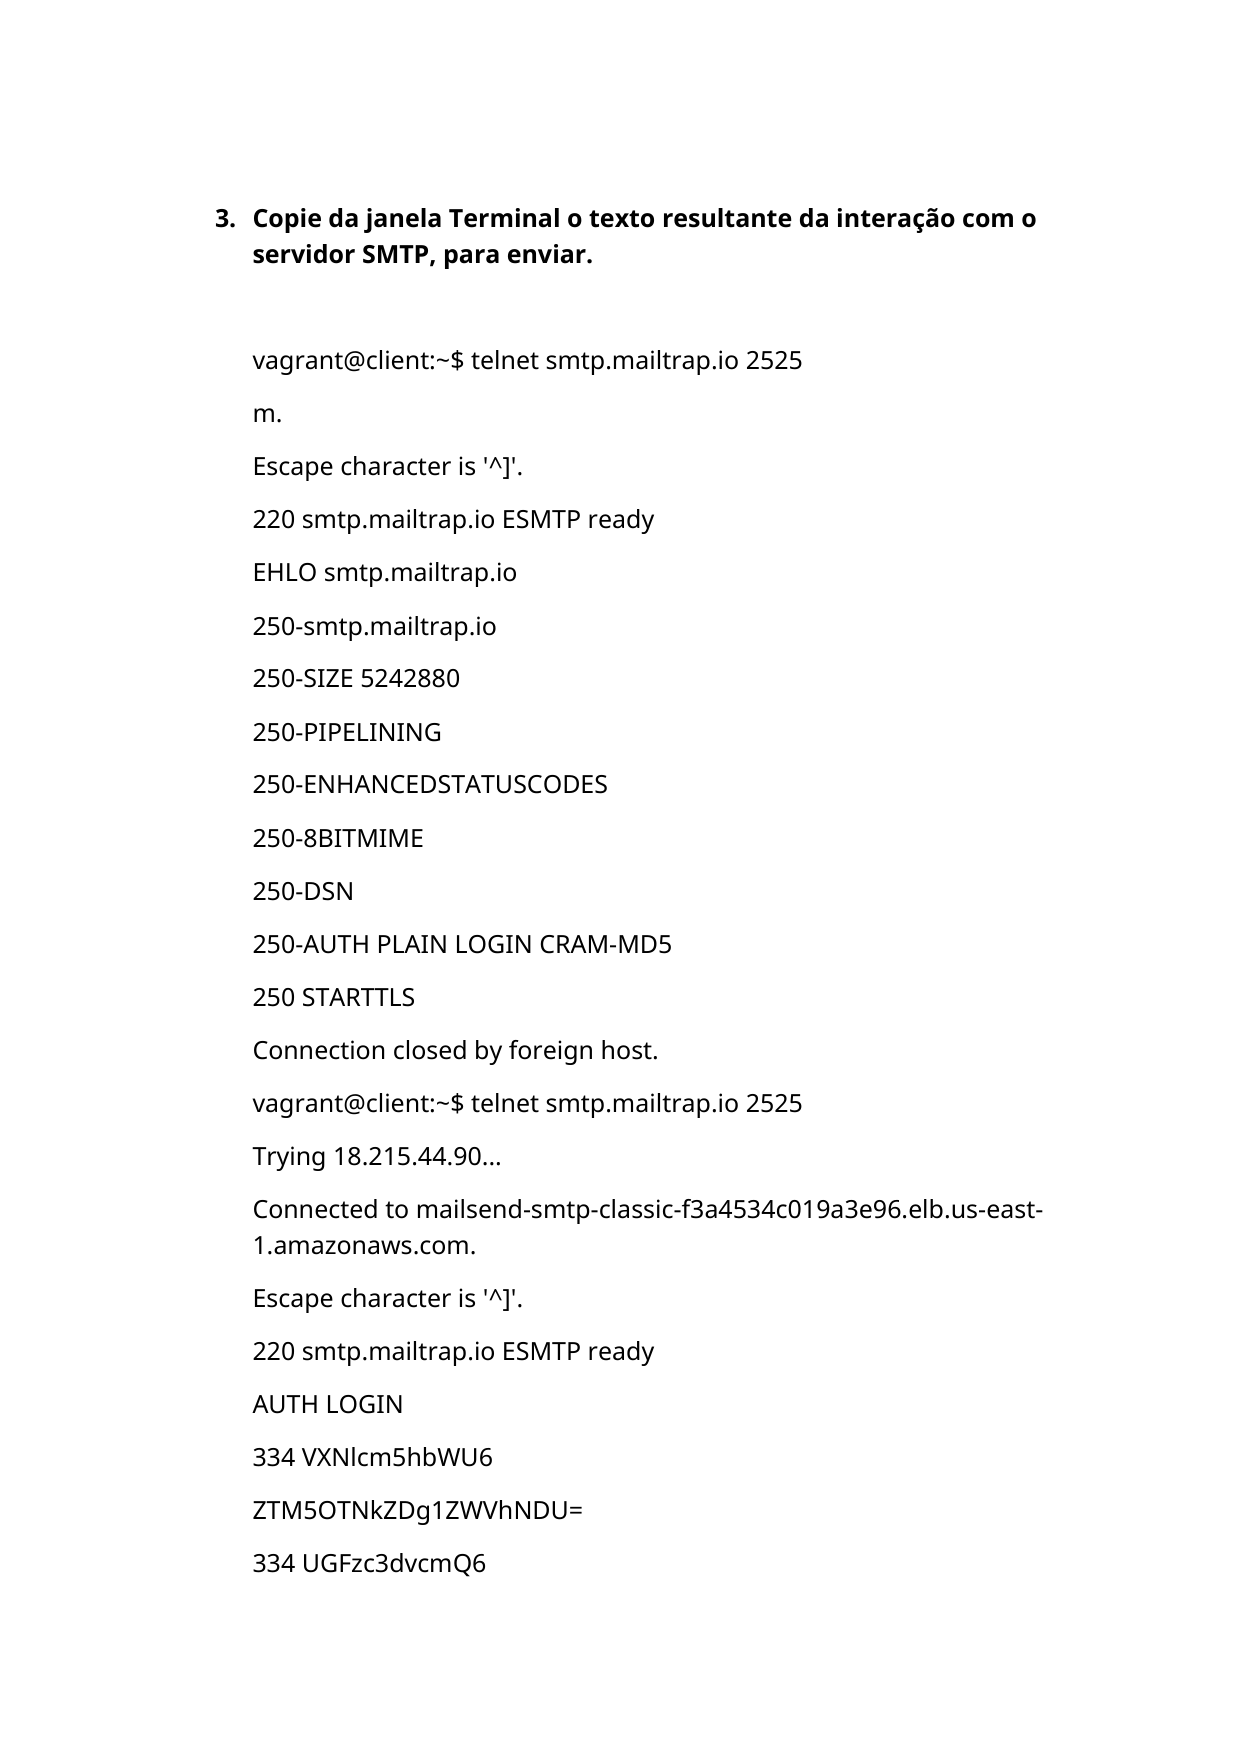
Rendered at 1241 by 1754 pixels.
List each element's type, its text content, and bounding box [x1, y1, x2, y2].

list Copie da janela Terminal o texto resultante da interação com o servidor SMTP, para enviar. [215, 201, 1063, 271]
list EHLO smtp.mailtrap.io [252, 555, 1063, 589]
list 250-smtp.mailtrap.io [252, 608, 1063, 642]
list vagrant@client:~$ telnet smtp.mailtrap.io 2525 [252, 343, 1063, 377]
list Trying 18.215.44.90... [252, 1138, 1063, 1172]
list 250-AUTH PLAIN LOGIN CRAM-MD5 [252, 926, 1063, 960]
list 250-DSN [252, 873, 1063, 907]
list Escape character is '^]'. [252, 449, 1063, 483]
list 250-SIZE 5242880 [252, 661, 1063, 695]
list AUTH LOGIN [252, 1387, 1063, 1421]
list 250-ENHANCEDSTATUSCODES [252, 767, 1063, 801]
list 250 STARTTLS [252, 979, 1063, 1013]
list 334 UGFzc3dvcmQ6 [252, 1546, 1063, 1580]
list 220 smtp.mailtrap.io ESMTP ready [252, 1334, 1063, 1368]
list 250-8BITMIME [252, 820, 1063, 854]
list vagrant@client:~$ telnet smtp.mailtrap.io 2525 [252, 1085, 1063, 1119]
list m. [252, 396, 1063, 430]
list Connected to mailsend-smtp-classic-f3a4534c019a3e96.elb.us-east-1.amazonaws.com. [252, 1191, 1063, 1262]
list 250-PIPELINING [252, 714, 1063, 748]
list 334 VXNlcm5hbWU6 [252, 1440, 1063, 1474]
list Connection closed by foreign host. [252, 1032, 1063, 1066]
list Escape character is '^]'. [252, 1281, 1063, 1315]
list 220 smtp.mailtrap.io ESMTP ready [252, 502, 1063, 536]
list ZTM5OTNkZDg1ZWVhNDU= [252, 1493, 1063, 1527]
